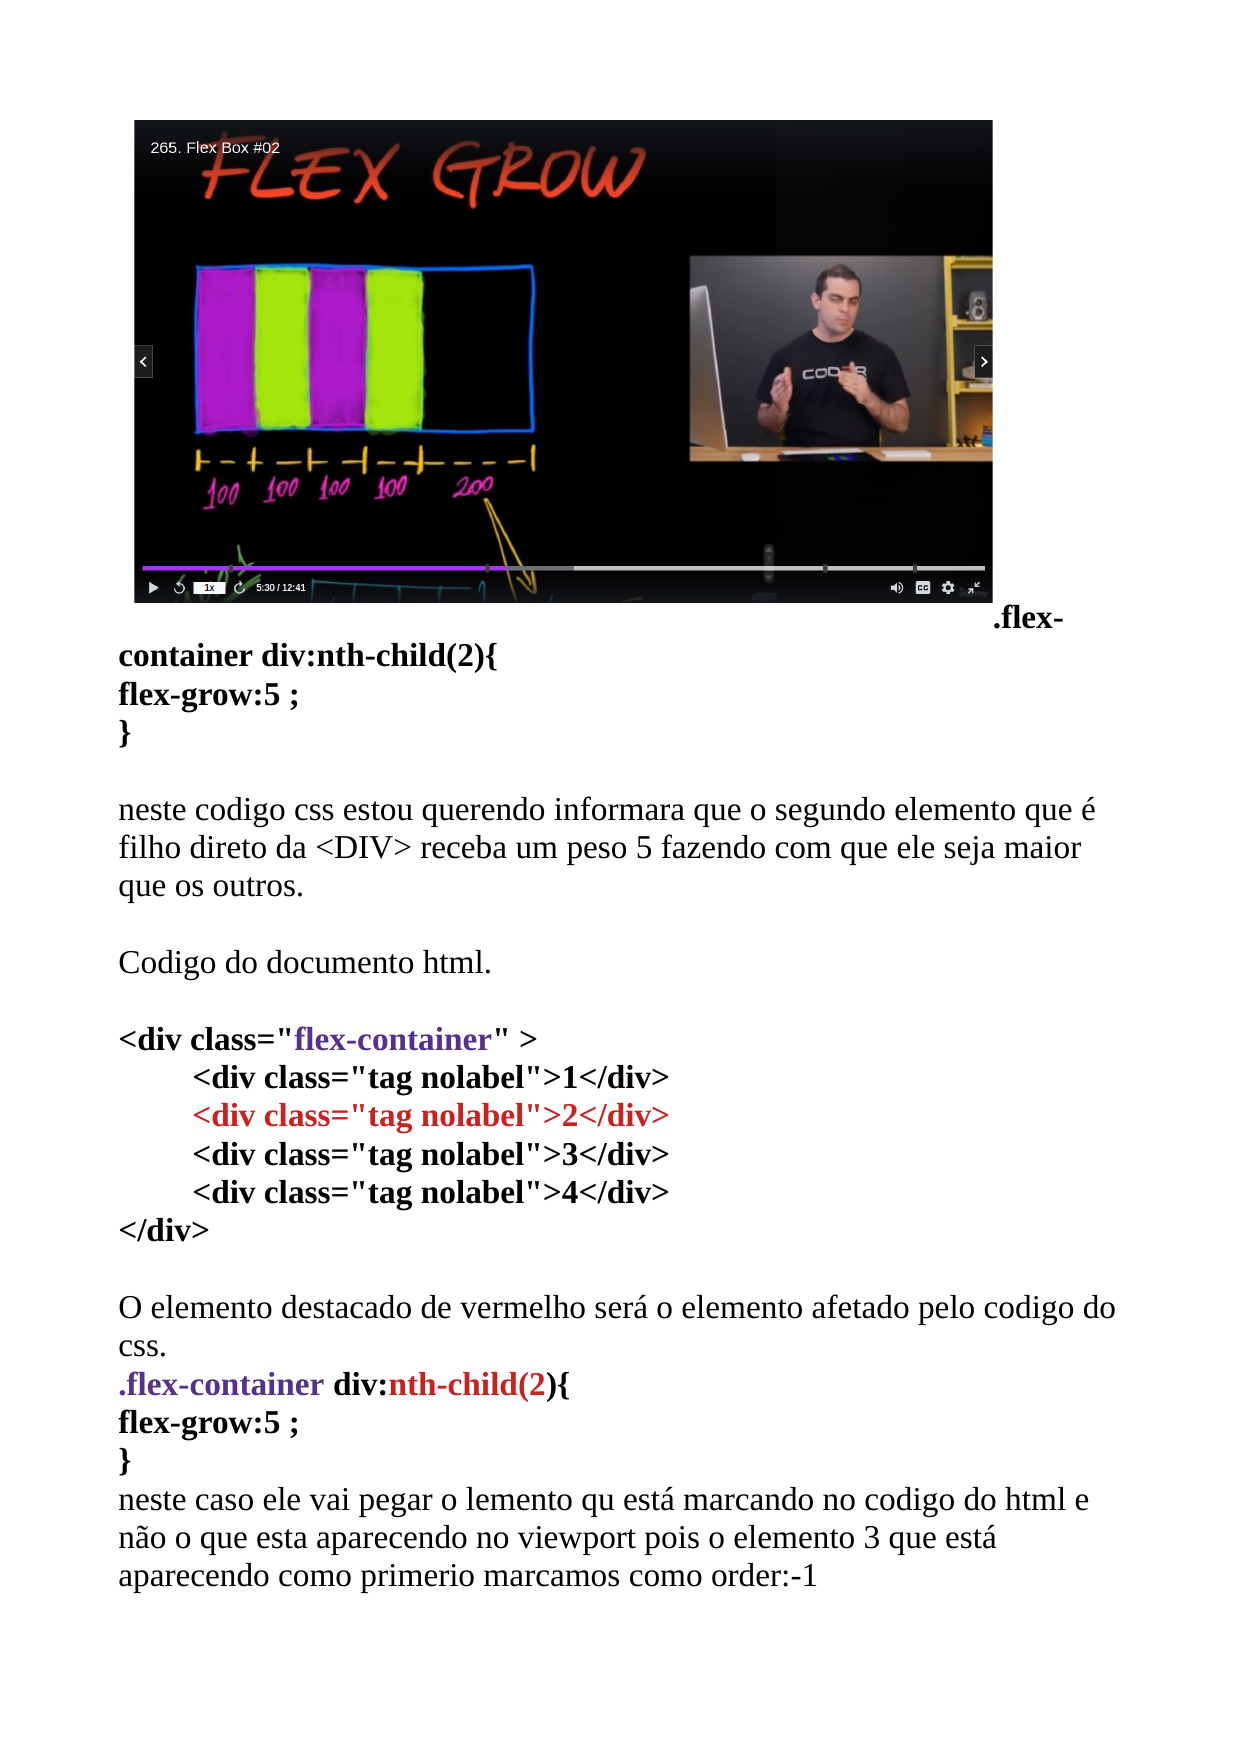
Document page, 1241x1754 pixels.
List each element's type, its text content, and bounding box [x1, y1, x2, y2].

text <div class="tag nolabel">3</div> [118, 1134, 1122, 1172]
picture [134, 120, 993, 603]
text <div class="tag nolabel">2</div> [118, 1096, 1122, 1134]
text <div class="tag nolabel">4</div> [118, 1172, 1122, 1211]
text flex-grow:5 ; [118, 1402, 1122, 1441]
text Codigo do documento html. [118, 942, 1122, 981]
text .flex-container div:nth-child(2){ [118, 597, 1122, 674]
text } [118, 1441, 1122, 1479]
text .flex-container div:nth-child(2){ [118, 1364, 1122, 1402]
text </div> [118, 1211, 1122, 1249]
text neste caso ele vai pegar o lemento qu está marcando no codigo do html e não o que esta aparecendo no viewport pois o elemento 3 que está aparecendo como primerio marcamos como order:-1 [118, 1479, 1122, 1594]
text <div class="flex-container" > [118, 1019, 1122, 1057]
text O elemento destacado de vermelho será o elemento afetado pelo codigo do css. [118, 1287, 1122, 1364]
text } [118, 712, 1122, 751]
text flex-grow:5 ; [118, 674, 1122, 712]
text <div class="tag nolabel">1</div> [118, 1057, 1122, 1096]
text neste codigo css estou querendo informara que o segundo elemento que é filho direto da <DIV> receba um peso 5 fazendo com que ele seja maior que os outros. [118, 789, 1122, 904]
